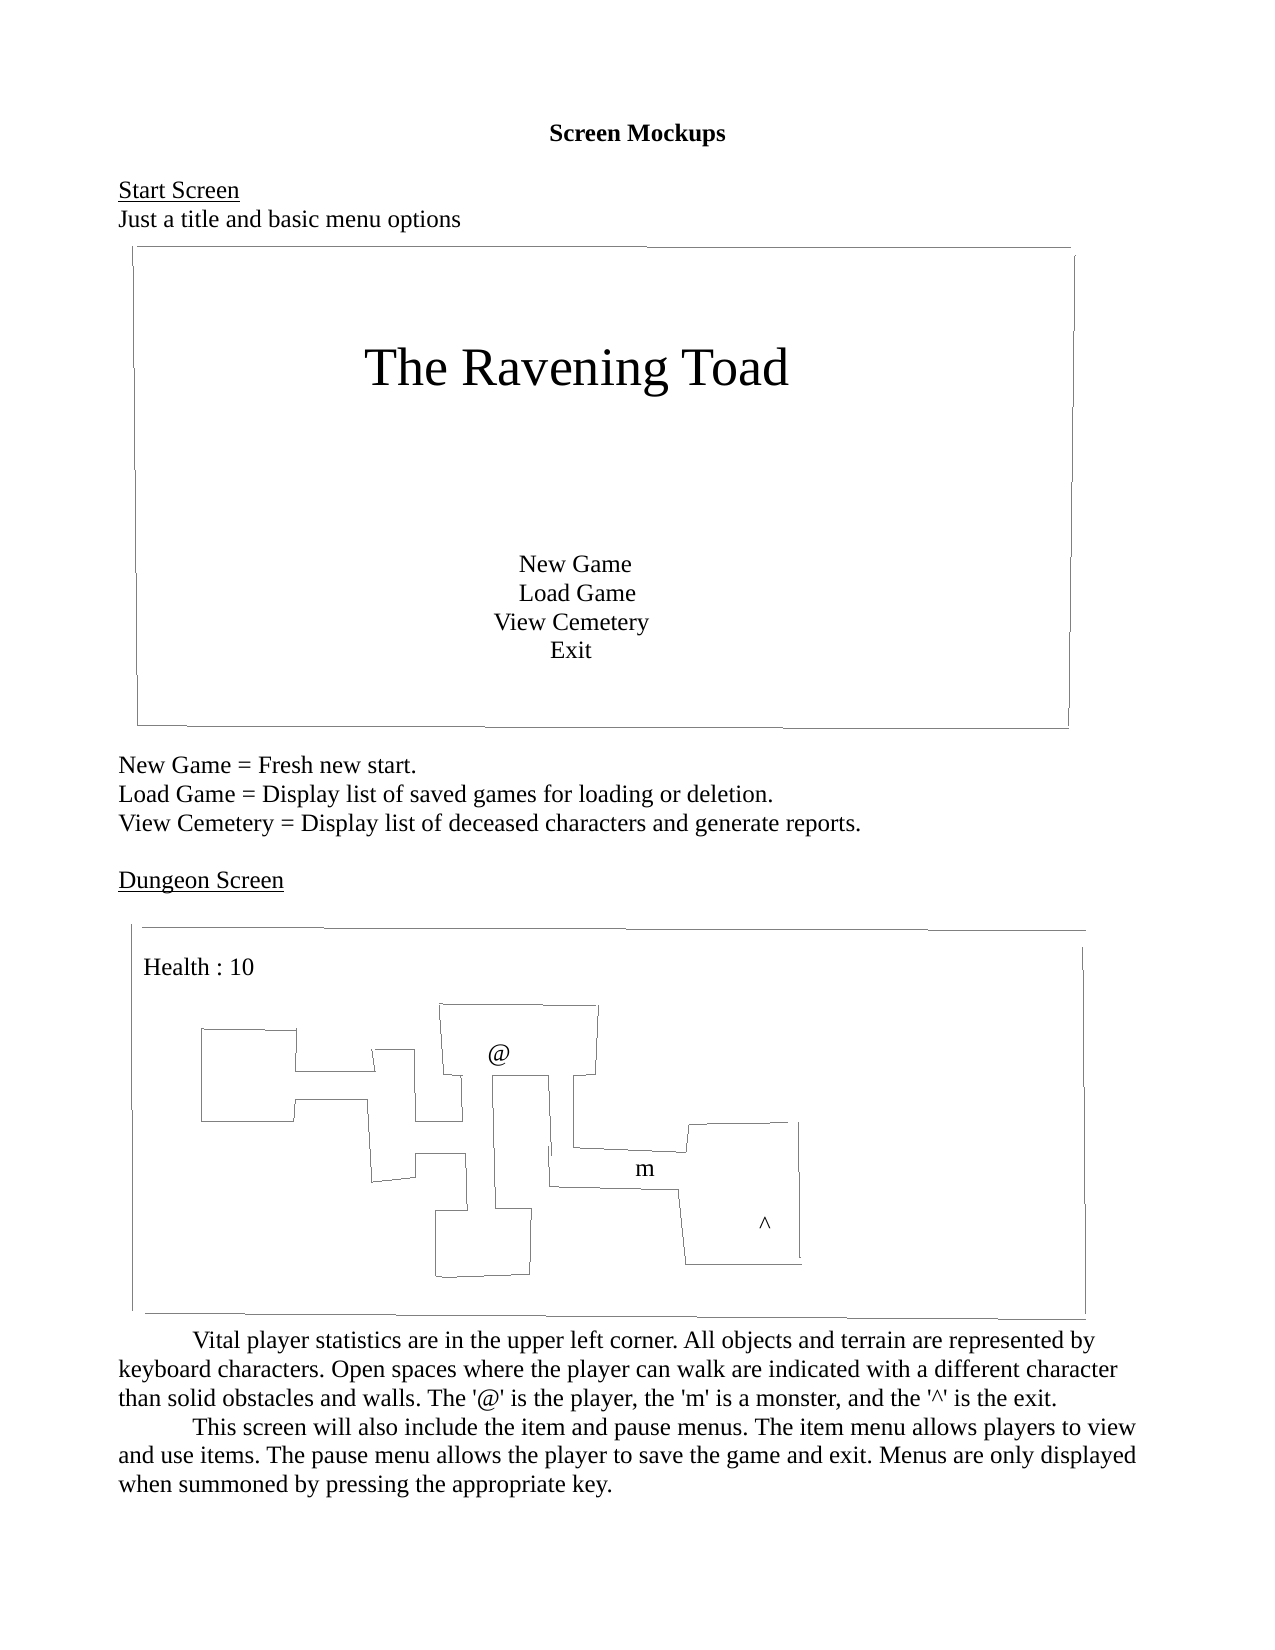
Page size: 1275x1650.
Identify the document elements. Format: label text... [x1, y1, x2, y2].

text New Game [118, 549, 1157, 578]
text m [495, 1153, 1084, 1182]
text Health : 10 [132, 952, 1157, 981]
text @ [202, 1038, 1083, 1067]
text [800, 1211, 1085, 1239]
text [1085, 1153, 1157, 1182]
text This screen will also include the item and pause menus. The item menu allows players to view and use items. The pause menu allows the player to save the game and exit. Menus are only displayed when summoned by pressing the appropriate key. [118, 1412, 1157, 1498]
text View Cemetery = Display list of deceased characters and generate reports. [118, 808, 1157, 837]
text [118, 952, 131, 981]
text Screen Mockups [118, 118, 1157, 147]
text Dungeon Screen [118, 866, 1157, 894]
text Just a title and basic menu options [118, 204, 1157, 233]
text Exit [137, 636, 1069, 664]
text New Game = Fresh new start. [118, 751, 1157, 779]
text Load Game [137, 578, 1070, 607]
text [133, 1211, 435, 1239]
text [1086, 1211, 1157, 1239]
text [118, 607, 136, 636]
text [1084, 1038, 1157, 1067]
text Start Screen [118, 176, 1157, 204]
text [118, 1153, 132, 1182]
text [118, 1211, 132, 1239]
text [118, 1038, 131, 1067]
text [1070, 636, 1157, 664]
text [118, 578, 136, 607]
text ^ [436, 1211, 799, 1239]
text [132, 1038, 201, 1067]
text Load Game = Display list of saved games for loading or deletion. [118, 779, 1157, 808]
text View Cemetery [137, 607, 1157, 636]
text [1071, 578, 1157, 607]
text [118, 636, 136, 664]
text Vital player statistics are in the upper left corner. All objects and terrain are represented by keyboard characters. Open spaces where the player can walk are indicated with a different character than solid obstacles and walls. The '@' is the player, the 'm' is a monster, and the '^' is the exit. [118, 1326, 1157, 1412]
text [133, 1153, 494, 1182]
